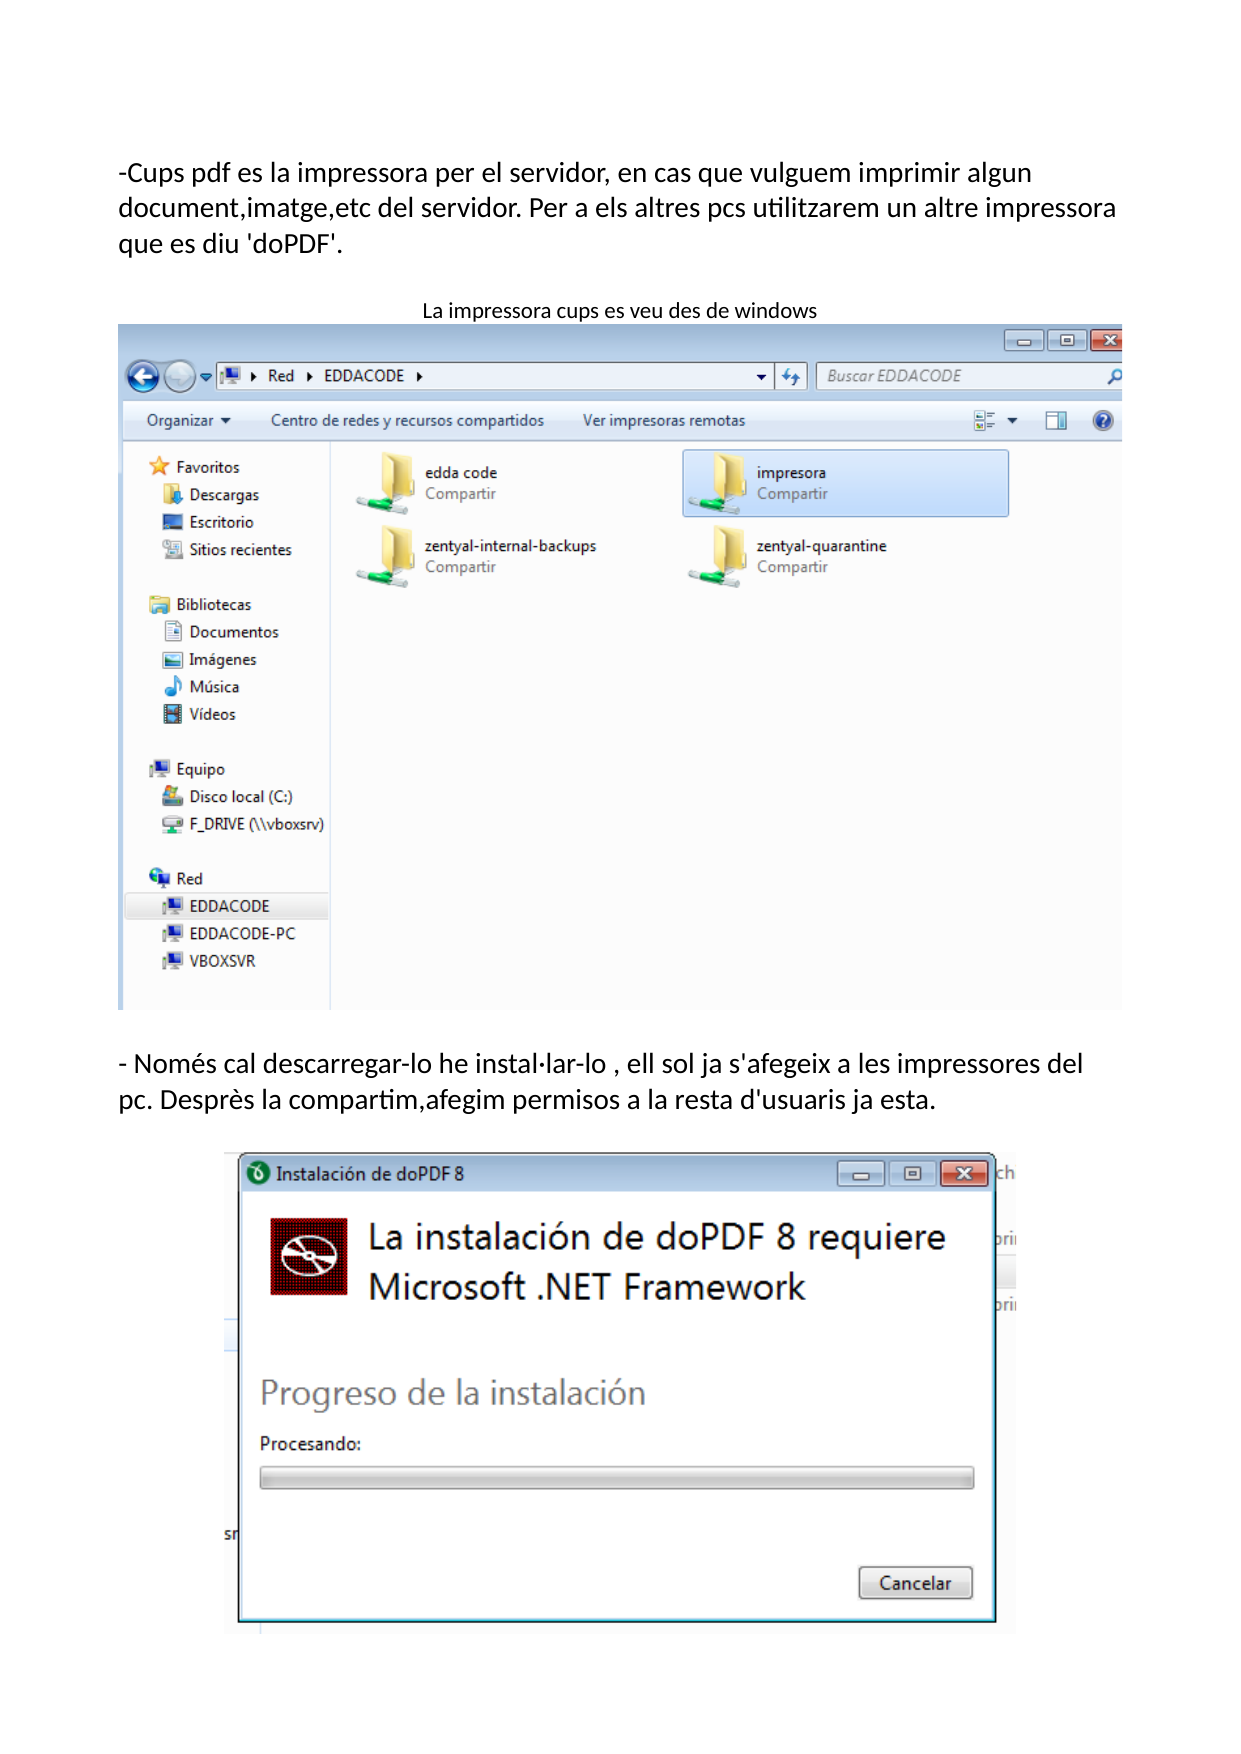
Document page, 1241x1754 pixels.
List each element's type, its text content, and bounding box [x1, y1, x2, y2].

text La impressora cups es veu des de windows [118, 296, 1122, 324]
text - Només cal descarregar-lo he instal·lar-lo , ell sol ja s'afegeix a les impressores del pc. Desprès la compartim,afegim permisos a la resta d'usuaris ja esta. [118, 1045, 1122, 1116]
text -Cups pdf es la impressora per el servidor, en cas que vulguem imprimir algun document,imatge,etc del servidor. Per a els altres pcs utilitzarem un altre impressora que es diu 'doPDF'. [118, 154, 1122, 261]
picture [118, 324, 1123, 1010]
picture [224, 1152, 1017, 1634]
